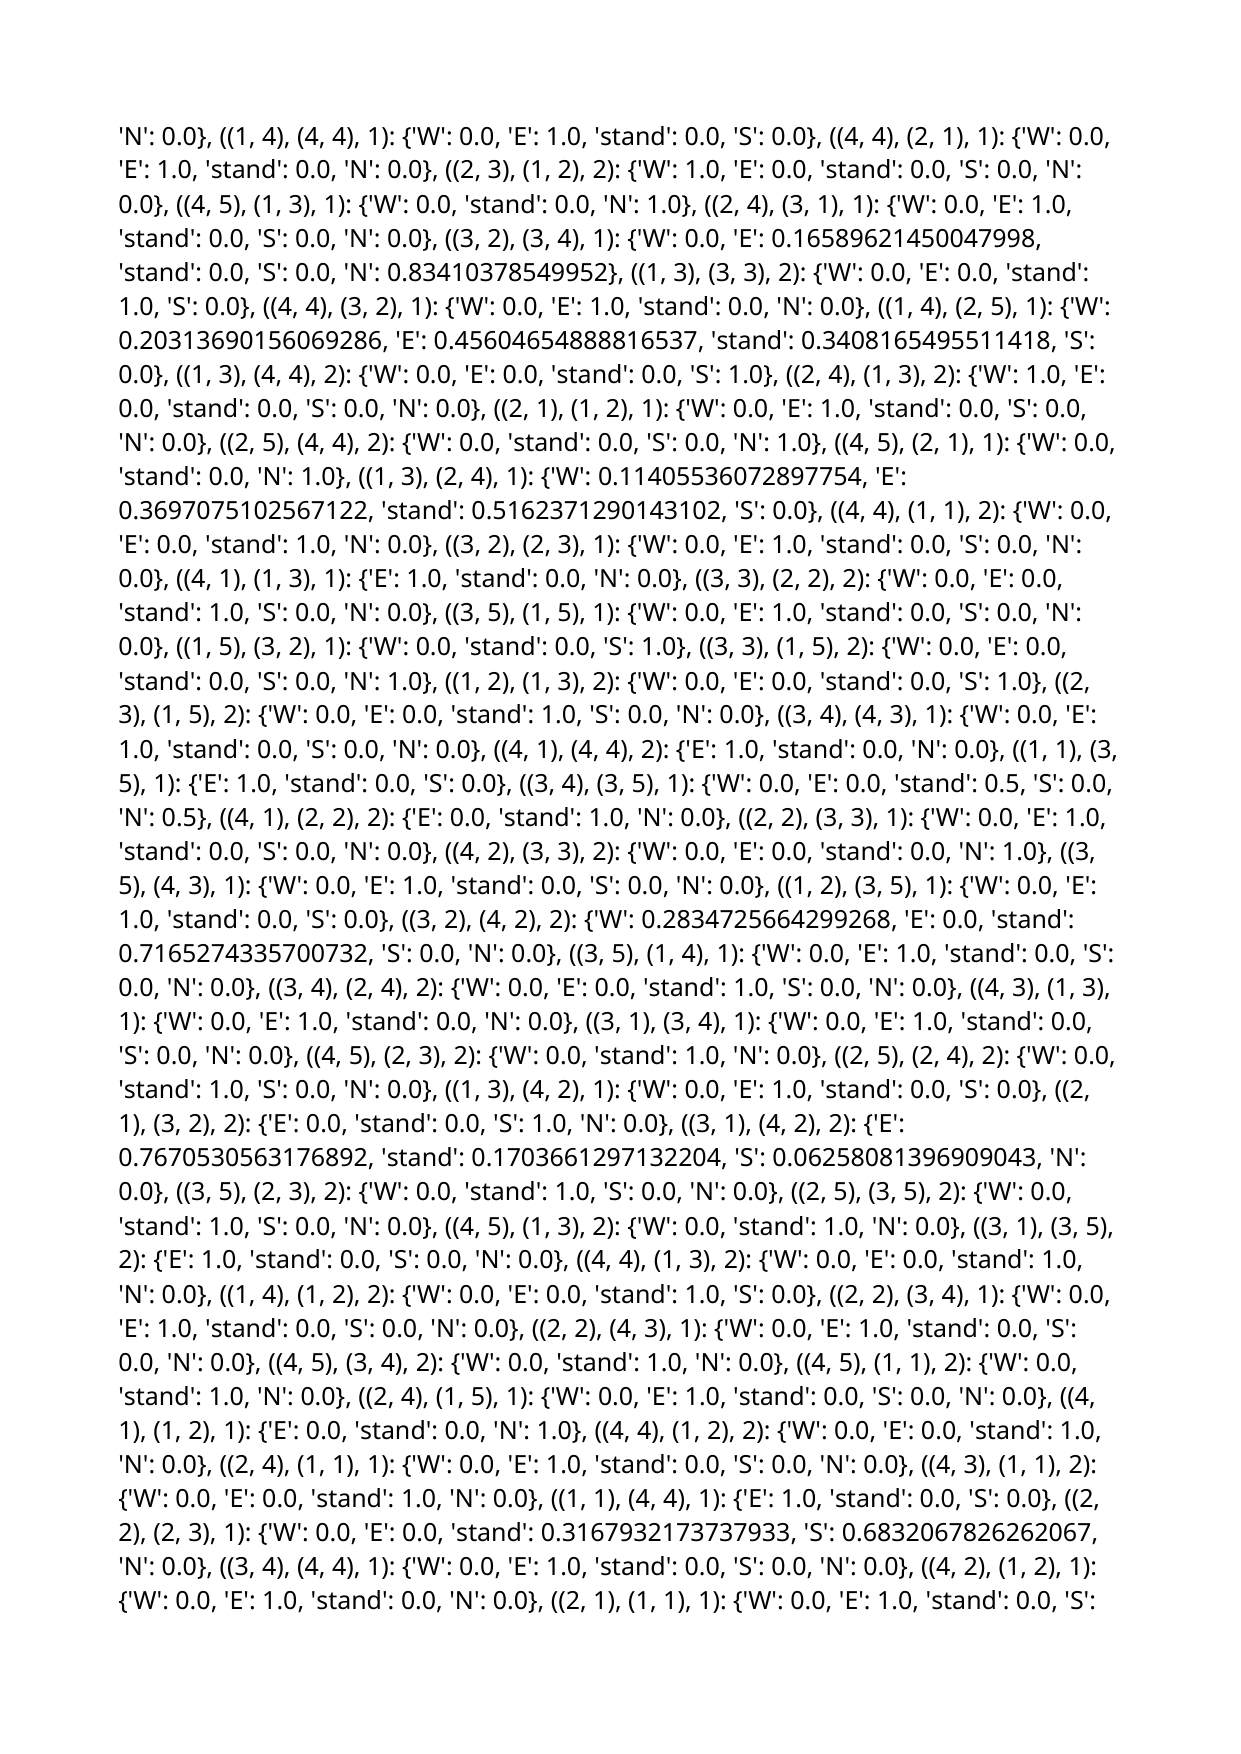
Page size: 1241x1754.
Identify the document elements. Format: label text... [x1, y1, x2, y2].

text 'N': 0.0}, ((1, 4), (4, 4), 1): {'W': 0.0, 'E': 1.0, 'stand': 0.0, 'S': 0.0}, ((4, 4), (2, 1), 1): {'W': 0.0, 'E': 1.0, 'stand': 0.0, 'N': 0.0}, ((2, 3), (1, 2), 2): {'W': 1.0, 'E': 0.0, 'stand': 0.0, 'S': 0.0, 'N': 0.0}, ((4, 5), (1, 3), 1): {'W': 0.0, 'stand': 0.0, 'N': 1.0}, ((2, 4), (3, 1), 1): {'W': 0.0, 'E': 1.0, 'stand': 0.0, 'S': 0.0, 'N': 0.0}, ((3, 2), (3, 4), 1): {'W': 0.0, 'E': 0.16589621450047998, 'stand': 0.0, 'S': 0.0, 'N': 0.83410378549952}, ((1, 3), (3, 3), 2): {'W': 0.0, 'E': 0.0, 'stand': 1.0, 'S': 0.0}, ((4, 4), (3, 2), 1): {'W': 0.0, 'E': 1.0, 'stand': 0.0, 'N': 0.0}, ((1, 4), (2, 5), 1): {'W': 0.20313690156069286, 'E': 0.45604654888816537, 'stand': 0.3408165495511418, 'S': 0.0}, ((1, 3), (4, 4), 2): {'W': 0.0, 'E': 0.0, 'stand': 0.0, 'S': 1.0}, ((2, 4), (1, 3), 2): {'W': 1.0, 'E': 0.0, 'stand': 0.0, 'S': 0.0, 'N': 0.0}, ((2, 1), (1, 2), 1): {'W': 0.0, 'E': 1.0, 'stand': 0.0, 'S': 0.0, 'N': 0.0}, ((2, 5), (4, 4), 2): {'W': 0.0, 'stand': 0.0, 'S': 0.0, 'N': 1.0}, ((4, 5), (2, 1), 1): {'W': 0.0, 'stand': 0.0, 'N': 1.0}, ((1, 3), (2, 4), 1): {'W': 0.11405536072897754, 'E': 0.3697075102567122, 'stand': 0.5162371290143102, 'S': 0.0}, ((4, 4), (1, 1), 2): {'W': 0.0, 'E': 0.0, 'stand': 1.0, 'N': 0.0}, ((3, 2), (2, 3), 1): {'W': 0.0, 'E': 1.0, 'stand': 0.0, 'S': 0.0, 'N': 0.0}, ((4, 1), (1, 3), 1): {'E': 1.0, 'stand': 0.0, 'N': 0.0}, ((3, 3), (2, 2), 2): {'W': 0.0, 'E': 0.0, 'stand': 1.0, 'S': 0.0, 'N': 0.0}, ((3, 5), (1, 5), 1): {'W': 0.0, 'E': 1.0, 'stand': 0.0, 'S': 0.0, 'N': 0.0}, ((1, 5), (3, 2), 1): {'W': 0.0, 'stand': 0.0, 'S': 1.0}, ((3, 3), (1, 5), 2): {'W': 0.0, 'E': 0.0, 'stand': 0.0, 'S': 0.0, 'N': 1.0}, ((1, 2), (1, 3), 2): {'W': 0.0, 'E': 0.0, 'stand': 0.0, 'S': 1.0}, ((2, 3), (1, 5), 2): {'W': 0.0, 'E': 0.0, 'stand': 1.0, 'S': 0.0, 'N': 0.0}, ((3, 4), (4, 3), 1): {'W': 0.0, 'E': 1.0, 'stand': 0.0, 'S': 0.0, 'N': 0.0}, ((4, 1), (4, 4), 2): {'E': 1.0, 'stand': 0.0, 'N': 0.0}, ((1, 1), (3, 5), 1): {'E': 1.0, 'stand': 0.0, 'S': 0.0}, ((3, 4), (3, 5), 1): {'W': 0.0, 'E': 0.0, 'stand': 0.5, 'S': 0.0, 'N': 0.5}, ((4, 1), (2, 2), 2): {'E': 0.0, 'stand': 1.0, 'N': 0.0}, ((2, 2), (3, 3), 1): {'W': 0.0, 'E': 1.0, 'stand': 0.0, 'S': 0.0, 'N': 0.0}, ((4, 2), (3, 3), 2): {'W': 0.0, 'E': 0.0, 'stand': 0.0, 'N': 1.0}, ((3, 5), (4, 3), 1): {'W': 0.0, 'E': 1.0, 'stand': 0.0, 'S': 0.0, 'N': 0.0}, ((1, 2), (3, 5), 1): {'W': 0.0, 'E': 1.0, 'stand': 0.0, 'S': 0.0}, ((3, 2), (4, 2), 2): {'W': 0.2834725664299268, 'E': 0.0, 'stand': 0.7165274335700732, 'S': 0.0, 'N': 0.0}, ((3, 5), (1, 4), 1): {'W': 0.0, 'E': 1.0, 'stand': 0.0, 'S': 0.0, 'N': 0.0}, ((3, 4), (2, 4), 2): {'W': 0.0, 'E': 0.0, 'stand': 1.0, 'S': 0.0, 'N': 0.0}, ((4, 3), (1, 3), 1): {'W': 0.0, 'E': 1.0, 'stand': 0.0, 'N': 0.0}, ((3, 1), (3, 4), 1): {'W': 0.0, 'E': 1.0, 'stand': 0.0, 'S': 0.0, 'N': 0.0}, ((4, 5), (2, 3), 2): {'W': 0.0, 'stand': 1.0, 'N': 0.0}, ((2, 5), (2, 4), 2): {'W': 0.0, 'stand': 1.0, 'S': 0.0, 'N': 0.0}, ((1, 3), (4, 2), 1): {'W': 0.0, 'E': 1.0, 'stand': 0.0, 'S': 0.0}, ((2, 1), (3, 2), 2): {'E': 0.0, 'stand': 0.0, 'S': 1.0, 'N': 0.0}, ((3, 1), (4, 2), 2): {'E': 0.7670530563176892, 'stand': 0.1703661297132204, 'S': 0.06258081396909043, 'N': 0.0}, ((3, 5), (2, 3), 2): {'W': 0.0, 'stand': 1.0, 'S': 0.0, 'N': 0.0}, ((2, 5), (3, 5), 2): {'W': 0.0, 'stand': 1.0, 'S': 0.0, 'N': 0.0}, ((4, 5), (1, 3), 2): {'W': 0.0, 'stand': 1.0, 'N': 0.0}, ((3, 1), (3, 5), 2): {'E': 1.0, 'stand': 0.0, 'S': 0.0, 'N': 0.0}, ((4, 4), (1, 3), 2): {'W': 0.0, 'E': 0.0, 'stand': 1.0, 'N': 0.0}, ((1, 4), (1, 2), 2): {'W': 0.0, 'E': 0.0, 'stand': 1.0, 'S': 0.0}, ((2, 2), (3, 4), 1): {'W': 0.0, 'E': 1.0, 'stand': 0.0, 'S': 0.0, 'N': 0.0}, ((2, 2), (4, 3), 1): {'W': 0.0, 'E': 1.0, 'stand': 0.0, 'S': 0.0, 'N': 0.0}, ((4, 5), (3, 4), 2): {'W': 0.0, 'stand': 1.0, 'N': 0.0}, ((4, 5), (1, 1), 2): {'W': 0.0, 'stand': 1.0, 'N': 0.0}, ((2, 4), (1, 5), 1): {'W': 0.0, 'E': 1.0, 'stand': 0.0, 'S': 0.0, 'N': 0.0}, ((4, 1), (1, 2), 1): {'E': 0.0, 'stand': 0.0, 'N': 1.0}, ((4, 4), (1, 2), 2): {'W': 0.0, 'E': 0.0, 'stand': 1.0, 'N': 0.0}, ((2, 4), (1, 1), 1): {'W': 0.0, 'E': 1.0, 'stand': 0.0, 'S': 0.0, 'N': 0.0}, ((4, 3), (1, 1), 2): {'W': 0.0, 'E': 0.0, 'stand': 1.0, 'N': 0.0}, ((1, 1), (4, 4), 1): {'E': 1.0, 'stand': 0.0, 'S': 0.0}, ((2, 2), (2, 3), 1): {'W': 0.0, 'E': 0.0, 'stand': 0.3167932173737933, 'S': 0.6832067826262067, 'N': 0.0}, ((3, 4), (4, 4), 1): {'W': 0.0, 'E': 1.0, 'stand': 0.0, 'S': 0.0, 'N': 0.0}, ((4, 2), (1, 2), 1): {'W': 0.0, 'E': 1.0, 'stand': 0.0, 'N': 0.0}, ((2, 1), (1, 1), 1): {'W': 0.0, 'E': 1.0, 'stand': 0.0, 'S': [118, 118, 1122, 1617]
